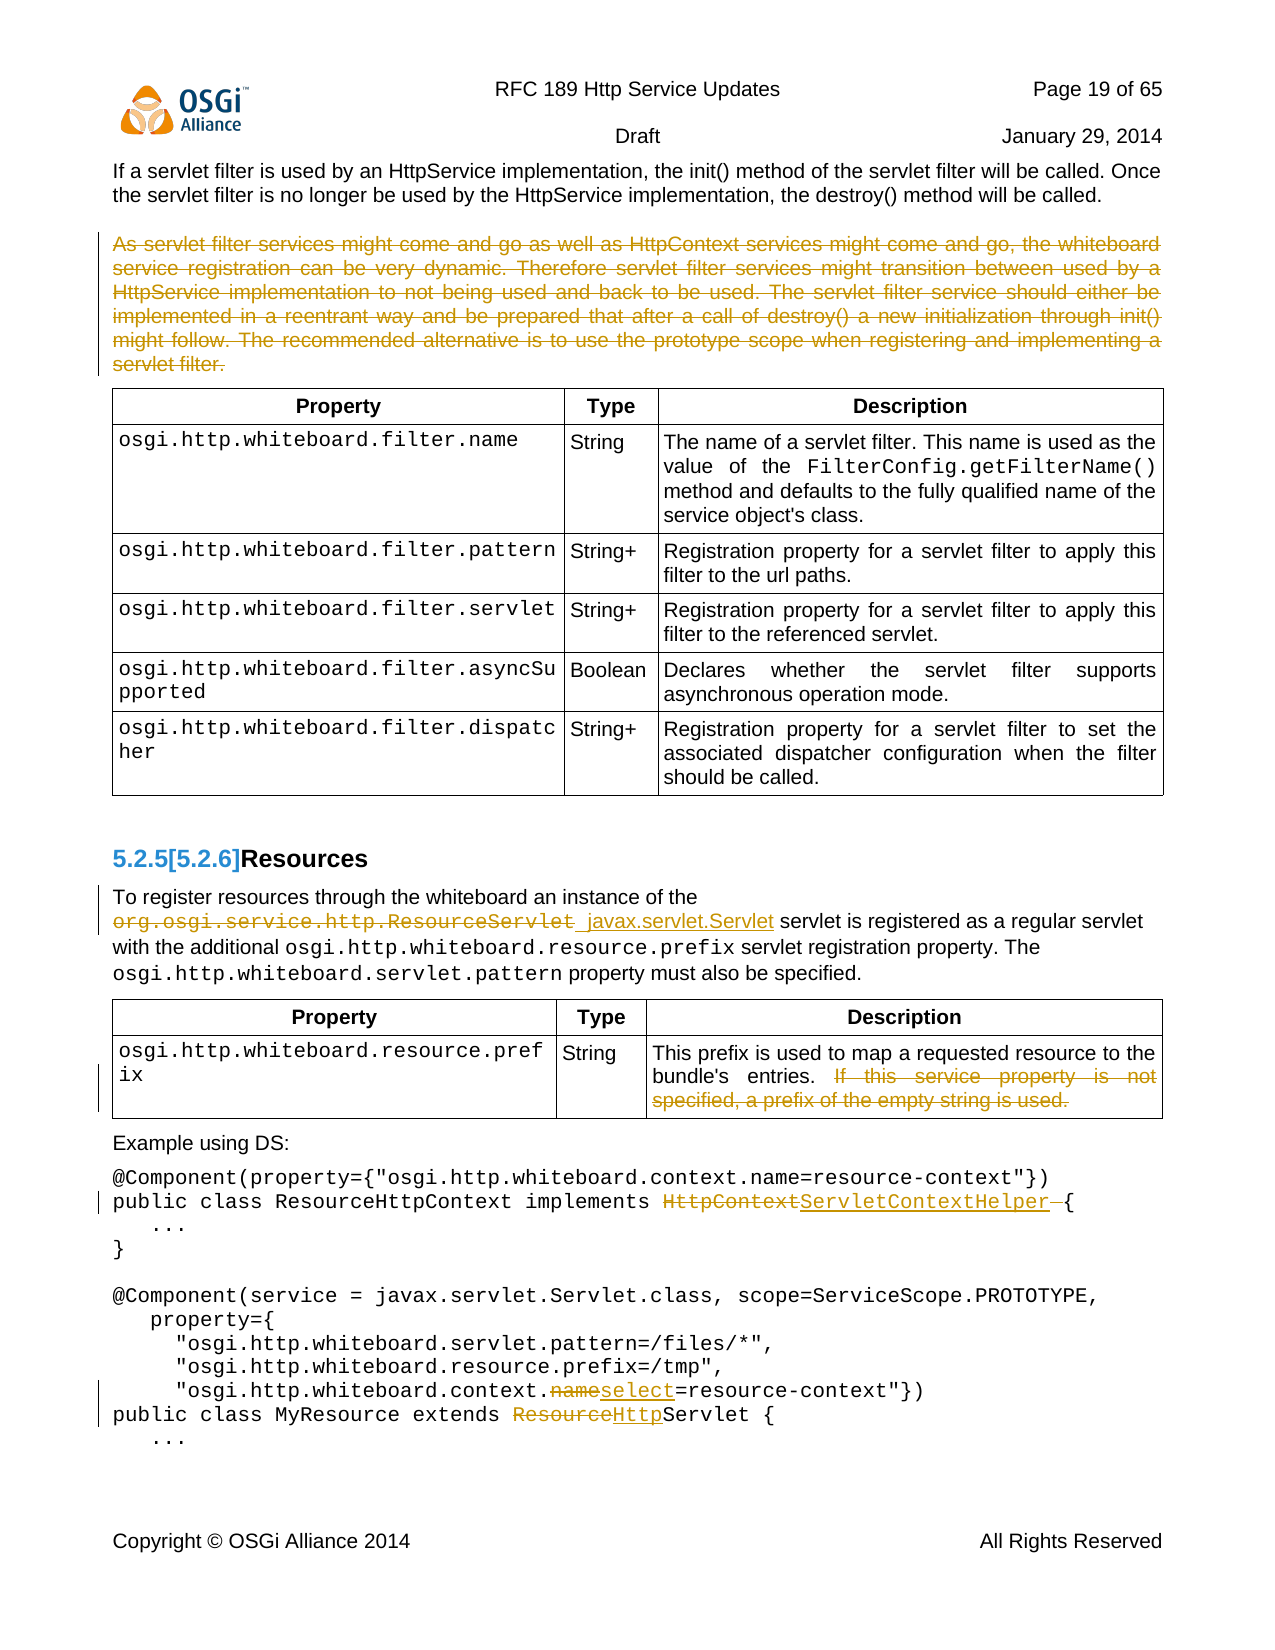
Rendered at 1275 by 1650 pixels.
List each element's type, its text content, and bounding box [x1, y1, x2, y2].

table_cell Registration property for a servlet filter to apply this filter to the url paths. [659, 534, 1163, 592]
table_header Property [113, 1000, 556, 1034]
table_header Type [565, 389, 658, 424]
table_cell osgi.http.whiteboard.filter.name [113, 425, 564, 533]
table_cell Declares whether the servlet filter supports asynchronous operation mode. [659, 653, 1163, 711]
table_cell Registration property for a servlet filter to apply this filter to the referenced servlet. [659, 594, 1163, 652]
picture [113, 78, 257, 142]
text To register resources through the whiteboard an instance of the javax.servlet.Servlet servlet is registered as a regular servlet with the additional osgi.http.whiteboard.resource.prefix servlet registration property. The osgi.http.whiteboard.servlet.pattern property must also be specified. [112, 885, 1162, 987]
table_cell This prefix is used to map a requested resource to the bundle's entries. [647, 1036, 1162, 1118]
text @Component(service = javax.servlet.Servlet.class, scope=ServiceScope.PROTOTYPE, [112, 1285, 1162, 1309]
table_header Property [113, 389, 564, 424]
text "osgi.http.whiteboard.servlet.pattern=/files/*", [112, 1333, 1162, 1356]
text Example using DS: [112, 1131, 1162, 1154]
text ... [112, 1427, 1162, 1451]
table_cell String+ [565, 594, 658, 652]
table_cell String+ [565, 712, 658, 795]
table_cell osgi.http.whiteboard.resource.prefix [113, 1036, 556, 1118]
table_cell osgi.http.whiteboard.filter.pattern [113, 534, 564, 592]
table_cell osgi.http.whiteboard.filter.asyncSupported [113, 653, 564, 711]
table_cell Registration property for a servlet filter to set the associated dispatcher configuration when the filter should be called. [659, 712, 1163, 795]
text ... [112, 1214, 1162, 1238]
text public class MyResource extends HttpServlet { [112, 1403, 1162, 1427]
table_cell osgi.http.whiteboard.filter.dispatcher [113, 712, 564, 795]
table_cell String [557, 1036, 646, 1118]
text If a servlet filter is used by an HttpService implementation, the init() method of the servlet filter will be called. Once the servlet filter is no longer be used by the HttpService implementation, the destroy() method will be called. [112, 159, 1162, 207]
text "osgi.http.whiteboard.resource.prefix=/tmp", [112, 1356, 1162, 1380]
table_cell String [565, 425, 658, 533]
text property={ [112, 1309, 1162, 1333]
text public class ResourceHttpContext implements ServletContextHelper{ [112, 1191, 1162, 1214]
table_header Description [647, 1000, 1162, 1034]
text "osgi.http.whiteboard.context.select=resource-context"}) [112, 1380, 1162, 1403]
table_cell osgi.http.whiteboard.filter.servlet [113, 594, 564, 652]
table_cell Boolean [565, 653, 658, 711]
table_header Type [557, 1000, 646, 1034]
table_header Description [659, 389, 1163, 424]
text } [112, 1238, 1162, 1262]
text @Component(property={"osgi.http.whiteboard.context.name=resource-context"}) [112, 1167, 1162, 1191]
subtitle Resources [112, 844, 1162, 873]
table_cell The name of a servlet filter. This name is used as the value of the FilterConfig.getFilterName() method and defaults to the fully qualified name of the service object's class. [659, 425, 1163, 533]
table_cell String+ [565, 534, 658, 592]
